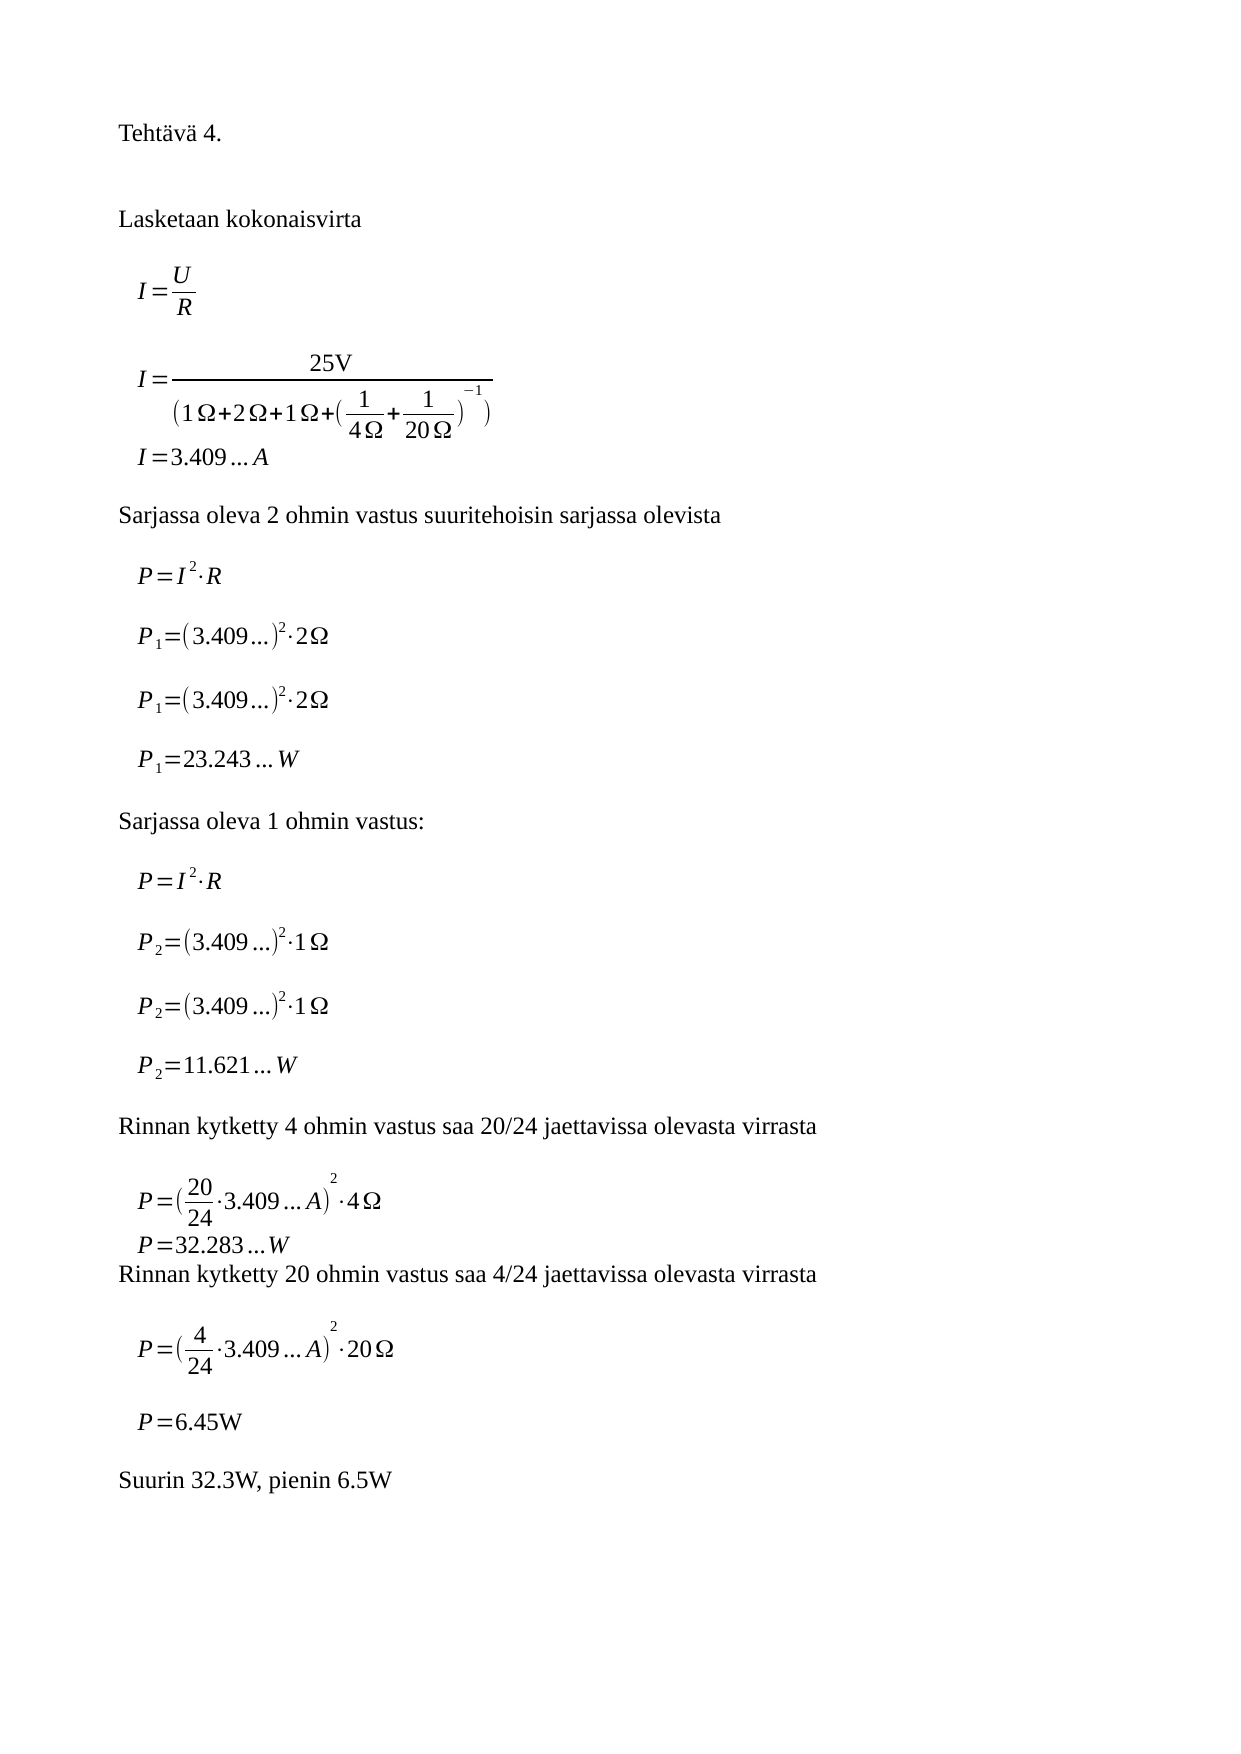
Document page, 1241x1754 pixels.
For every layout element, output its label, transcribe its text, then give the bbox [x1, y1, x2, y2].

text Rinnan kytketty 4 ohmin vastus saa 20/24 jaettavissa olevasta virrasta [118, 1111, 1122, 1140]
text Sarjassa oleva 1 ohmin vastus: [118, 806, 1122, 835]
text Tehtävä 4. [118, 118, 1122, 147]
text Rinnan kytketty 20 ohmin vastus saa 4/24 jaettavissa olevasta virrasta [118, 1259, 1122, 1288]
text Lasketaan kokonaisvirta [118, 204, 1122, 233]
text Suurin 32.3W, pienin 6.5W [118, 1465, 1122, 1494]
text Sarjassa oleva 2 ohmin vastus suuritehoisin sarjassa olevista [118, 500, 1122, 529]
